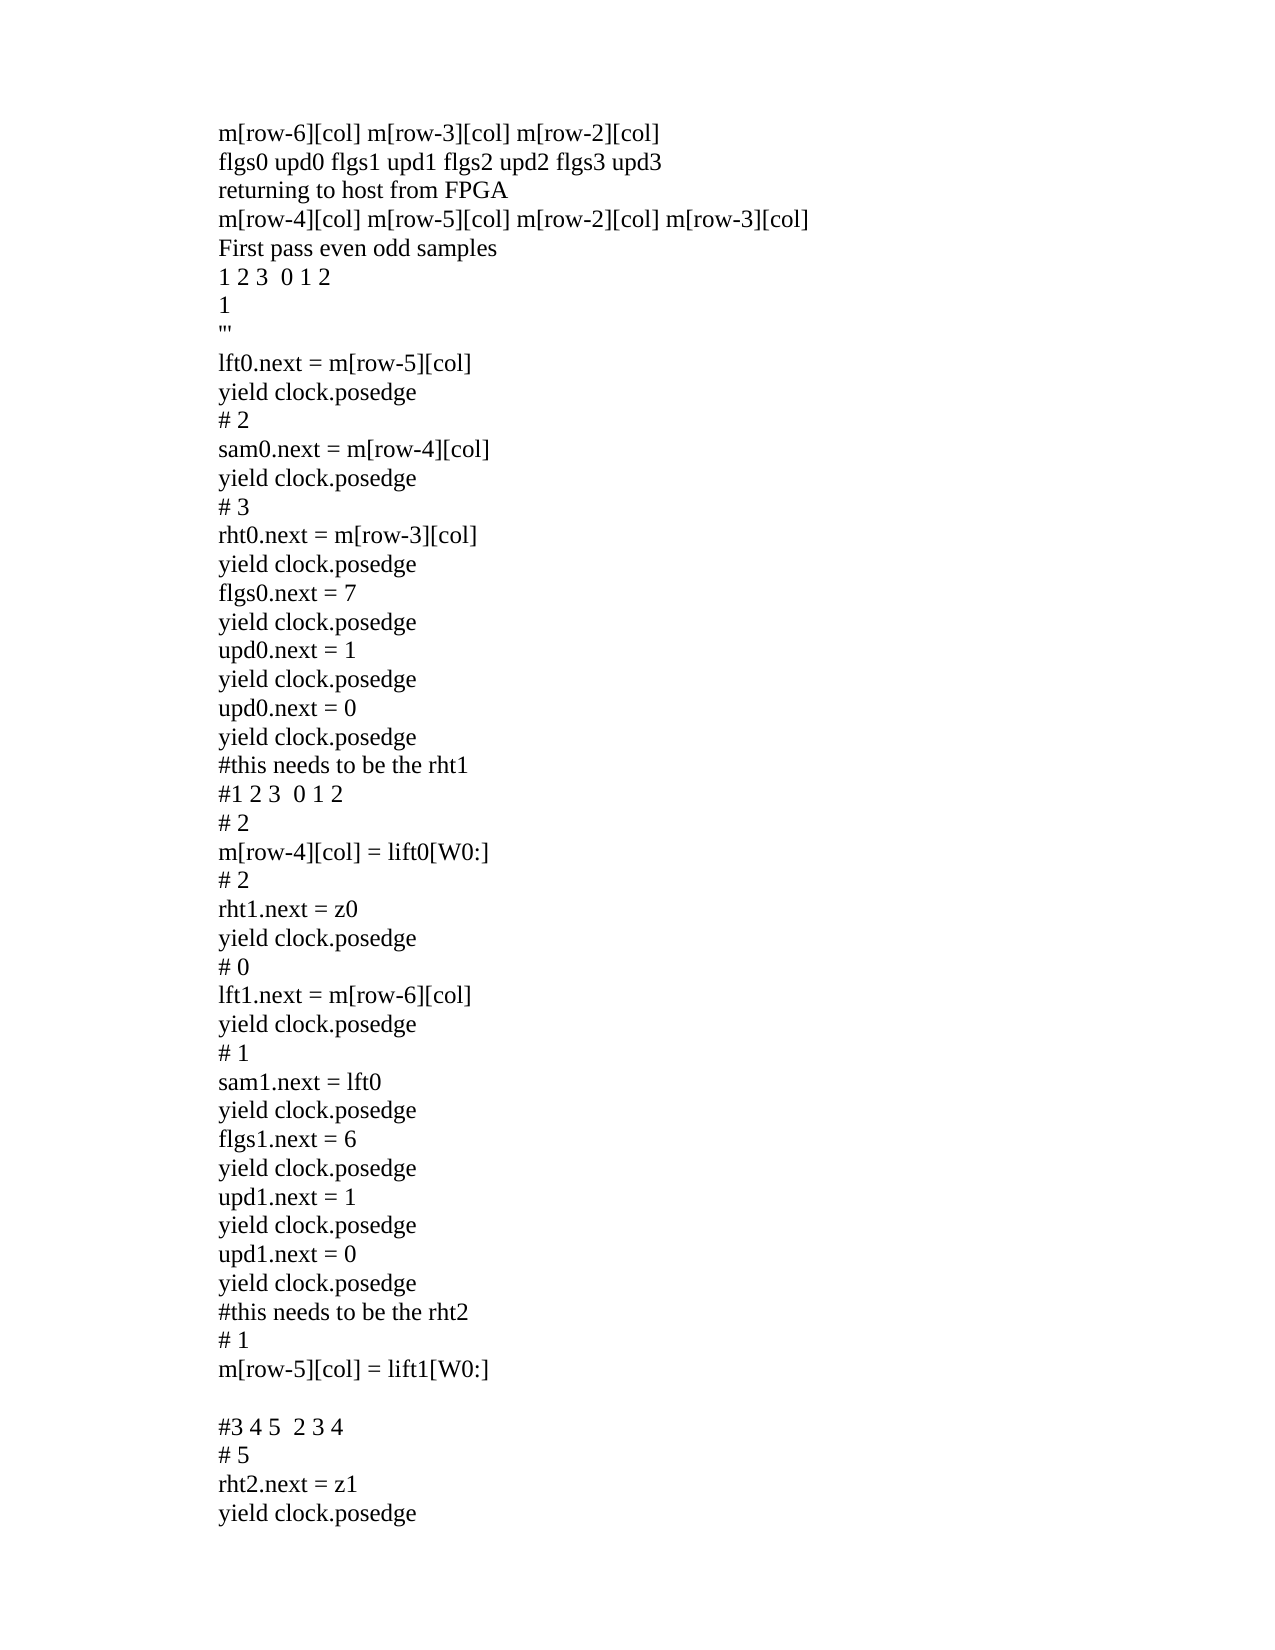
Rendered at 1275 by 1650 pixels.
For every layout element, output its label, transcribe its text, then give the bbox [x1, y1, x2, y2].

text returning to host from FPGA [118, 176, 1157, 204]
text lft0.next = m[row-5][col] [118, 348, 1157, 377]
text # 2 [118, 406, 1157, 434]
text rht1.next = z0 [118, 894, 1157, 923]
text # 3 [118, 492, 1157, 521]
text yield clock.posedge [118, 607, 1157, 636]
text upd0.next = 0 [118, 693, 1157, 722]
text yield clock.posedge [118, 463, 1157, 492]
text 1 2 3 0 1 2 [118, 262, 1157, 291]
text yield clock.posedge [118, 722, 1157, 751]
text yield clock.posedge [118, 377, 1157, 406]
text rht2.next = z1 [118, 1469, 1157, 1498]
text ''' [118, 319, 1157, 348]
text rht0.next = m[row-3][col] [118, 521, 1157, 549]
text m[row-6][col] m[row-3][col] m[row-2][col] [118, 118, 1157, 147]
text # 1 [118, 1326, 1157, 1354]
text yield clock.posedge [118, 1211, 1157, 1239]
text sam0.next = m[row-4][col] [118, 434, 1157, 463]
text # 1 [118, 1038, 1157, 1067]
text yield clock.posedge [118, 1498, 1157, 1527]
text yield clock.posedge [118, 1009, 1157, 1038]
text # 0 [118, 952, 1157, 981]
text yield clock.posedge [118, 549, 1157, 578]
text #1 2 3 0 1 2 [118, 779, 1157, 808]
text yield clock.posedge [118, 923, 1157, 952]
text lft1.next = m[row-6][col] [118, 981, 1157, 1009]
text m[row-5][col] = lift1[W0:] [118, 1354, 1157, 1383]
text flgs0.next = 7 [118, 578, 1157, 607]
text upd1.next = 1 [118, 1182, 1157, 1211]
text yield clock.posedge [118, 664, 1157, 693]
text # 2 [118, 866, 1157, 894]
text yield clock.posedge [118, 1153, 1157, 1182]
text sam1.next = lft0 [118, 1067, 1157, 1096]
text #3 4 5 2 3 4 [118, 1412, 1157, 1441]
text m[row-4][col] = lift0[W0:] [118, 837, 1157, 866]
text upd1.next = 0 [118, 1239, 1157, 1268]
text flgs0 upd0 flgs1 upd1 flgs2 upd2 flgs3 upd3 [118, 147, 1157, 176]
text #this needs to be the rht1 [118, 751, 1157, 779]
text upd0.next = 1 [118, 636, 1157, 664]
text # 2 [118, 808, 1157, 837]
text 1 [118, 291, 1157, 319]
text First pass even odd samples [118, 233, 1157, 262]
text m[row-4][col] m[row-5][col] m[row-2][col] m[row-3][col] [118, 204, 1157, 233]
text flgs1.next = 6 [118, 1124, 1157, 1153]
text yield clock.posedge [118, 1268, 1157, 1297]
text yield clock.posedge [118, 1096, 1157, 1124]
text #this needs to be the rht2 [118, 1297, 1157, 1326]
text # 5 [118, 1441, 1157, 1469]
